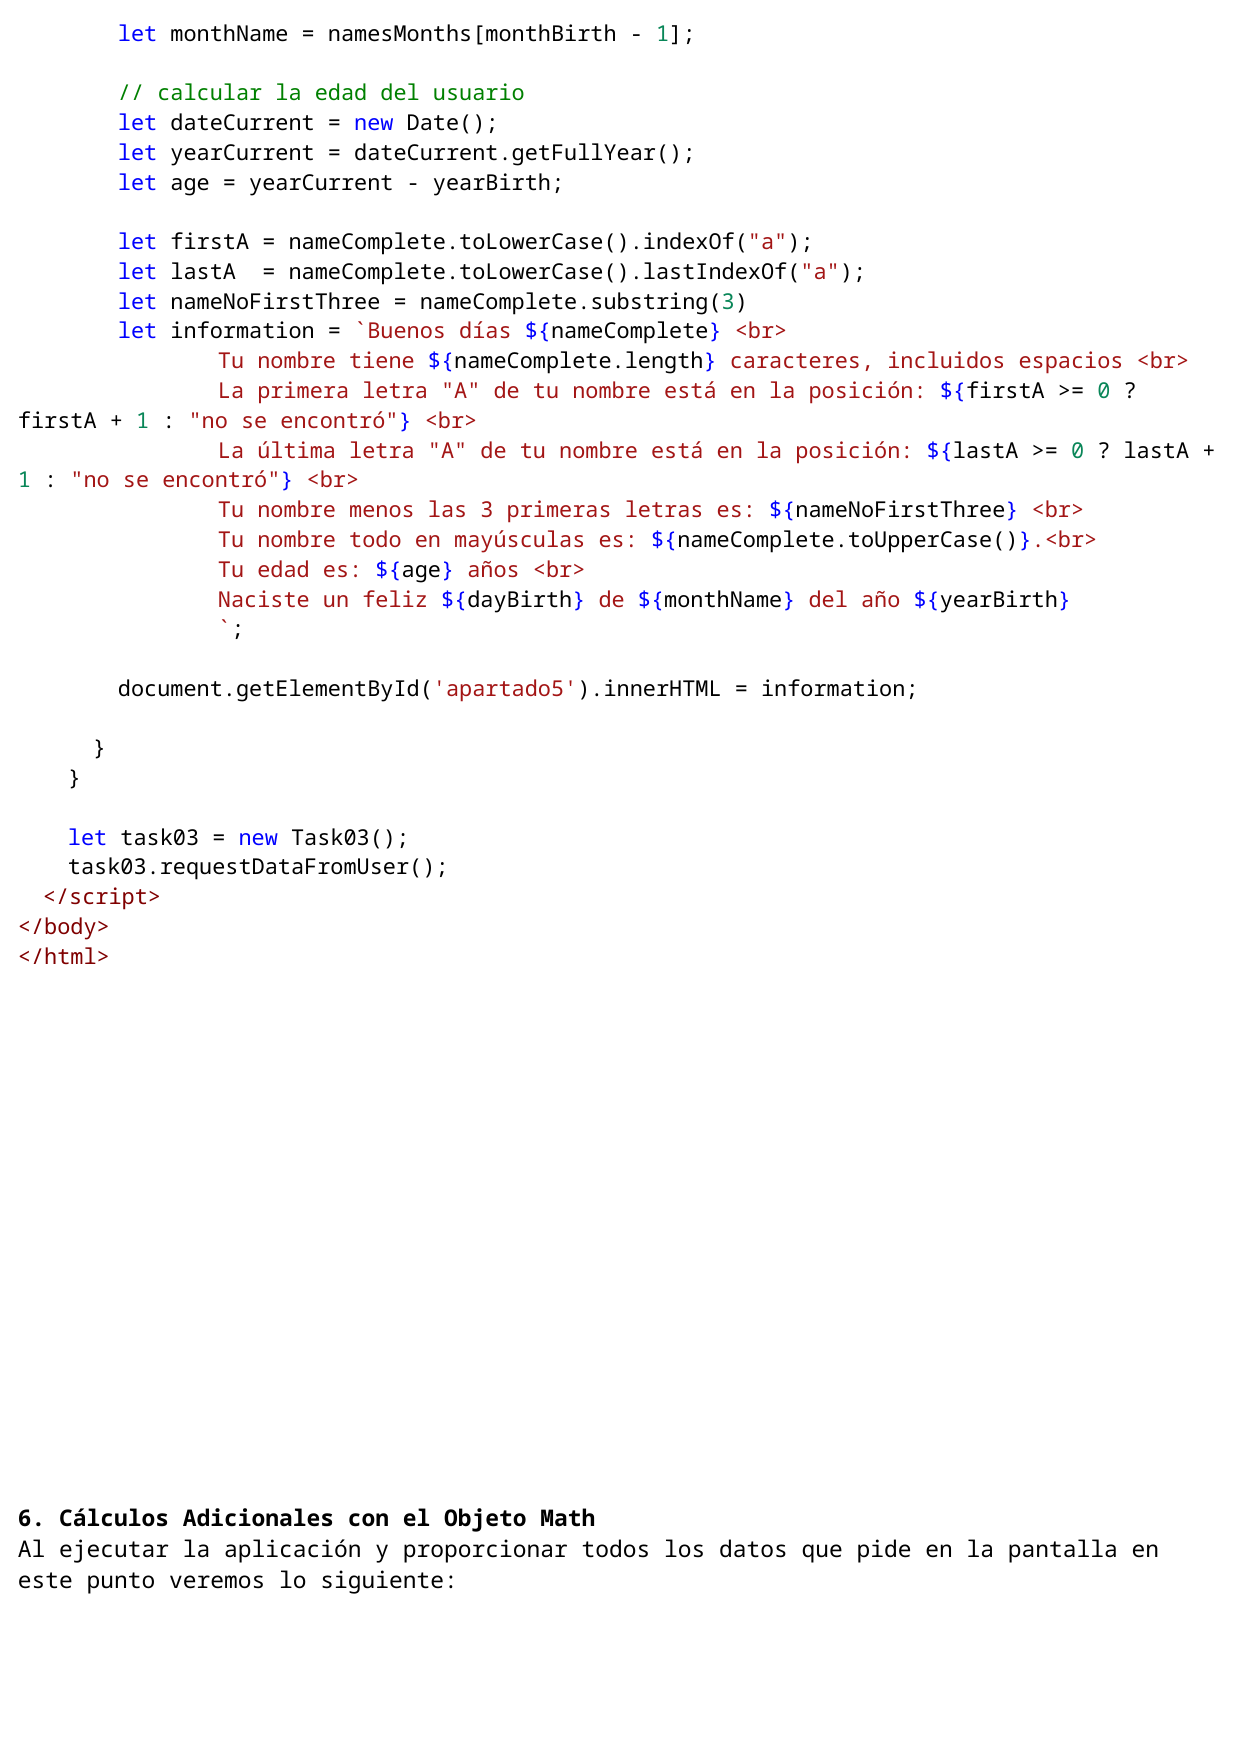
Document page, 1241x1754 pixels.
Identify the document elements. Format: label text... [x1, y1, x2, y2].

text `; [18, 613, 1222, 643]
text La primera letra "A" de tu nombre está en la posición: ${firstA >= 0 ? firstA + 1 : "no se encontró"} <br> [18, 375, 1222, 434]
text Tu edad es: ${age} años <br> [18, 554, 1222, 583]
text let information = `Buenos días ${nameComplete} <br> [18, 315, 1222, 345]
text let nameNoFirstThree = nameComplete.substring(3) [18, 286, 1222, 315]
text Tu nombre menos las 3 primeras letras es: ${nameNoFirstThree} <br> [18, 494, 1222, 524]
text let task03 = new Task03(); [18, 822, 1222, 851]
text Tu nombre todo en mayúsculas es: ${nameComplete.toUpperCase()}.<br> [18, 524, 1222, 554]
text 6. Cálculos Adicionales con el Objeto Math [18, 1502, 1222, 1533]
text } [18, 732, 1222, 762]
text La última letra "A" de tu nombre está en la posición: ${lastA >= 0 ? lastA + 1 : "no se encontró"} <br> [18, 434, 1222, 494]
text </body> [18, 911, 1222, 941]
text // calcular la edad del usuario [18, 77, 1222, 107]
text Al ejecutar la aplicación y proporcionar todos los datos que pide en la pantalla en este punto veremos lo siguiente: [18, 1533, 1222, 1596]
text let age = yearCurrent - yearBirth; [18, 167, 1222, 196]
text Naciste un feliz ${dayBirth} de ${monthName} del año ${yearBirth} [18, 583, 1222, 613]
text let lastA = nameComplete.toLowerCase().lastIndexOf("a"); [18, 256, 1222, 286]
text Tu nombre tiene ${nameComplete.length} caracteres, incluidos espacios <br> [18, 345, 1222, 375]
text document.getElementById('apartado5').innerHTML = information; [18, 673, 1222, 703]
text } [18, 762, 1222, 792]
text let firstA = nameComplete.toLowerCase().indexOf("a"); [18, 226, 1222, 256]
text </script> [18, 881, 1222, 911]
text let monthName = namesMonths[monthBirth - 1]; [18, 18, 1222, 47]
text let yearCurrent = dateCurrent.getFullYear(); [18, 137, 1222, 167]
text let dateCurrent = new Date(); [18, 107, 1222, 137]
text task03.requestDataFromUser(); [18, 851, 1222, 881]
text </html> [18, 941, 1222, 971]
